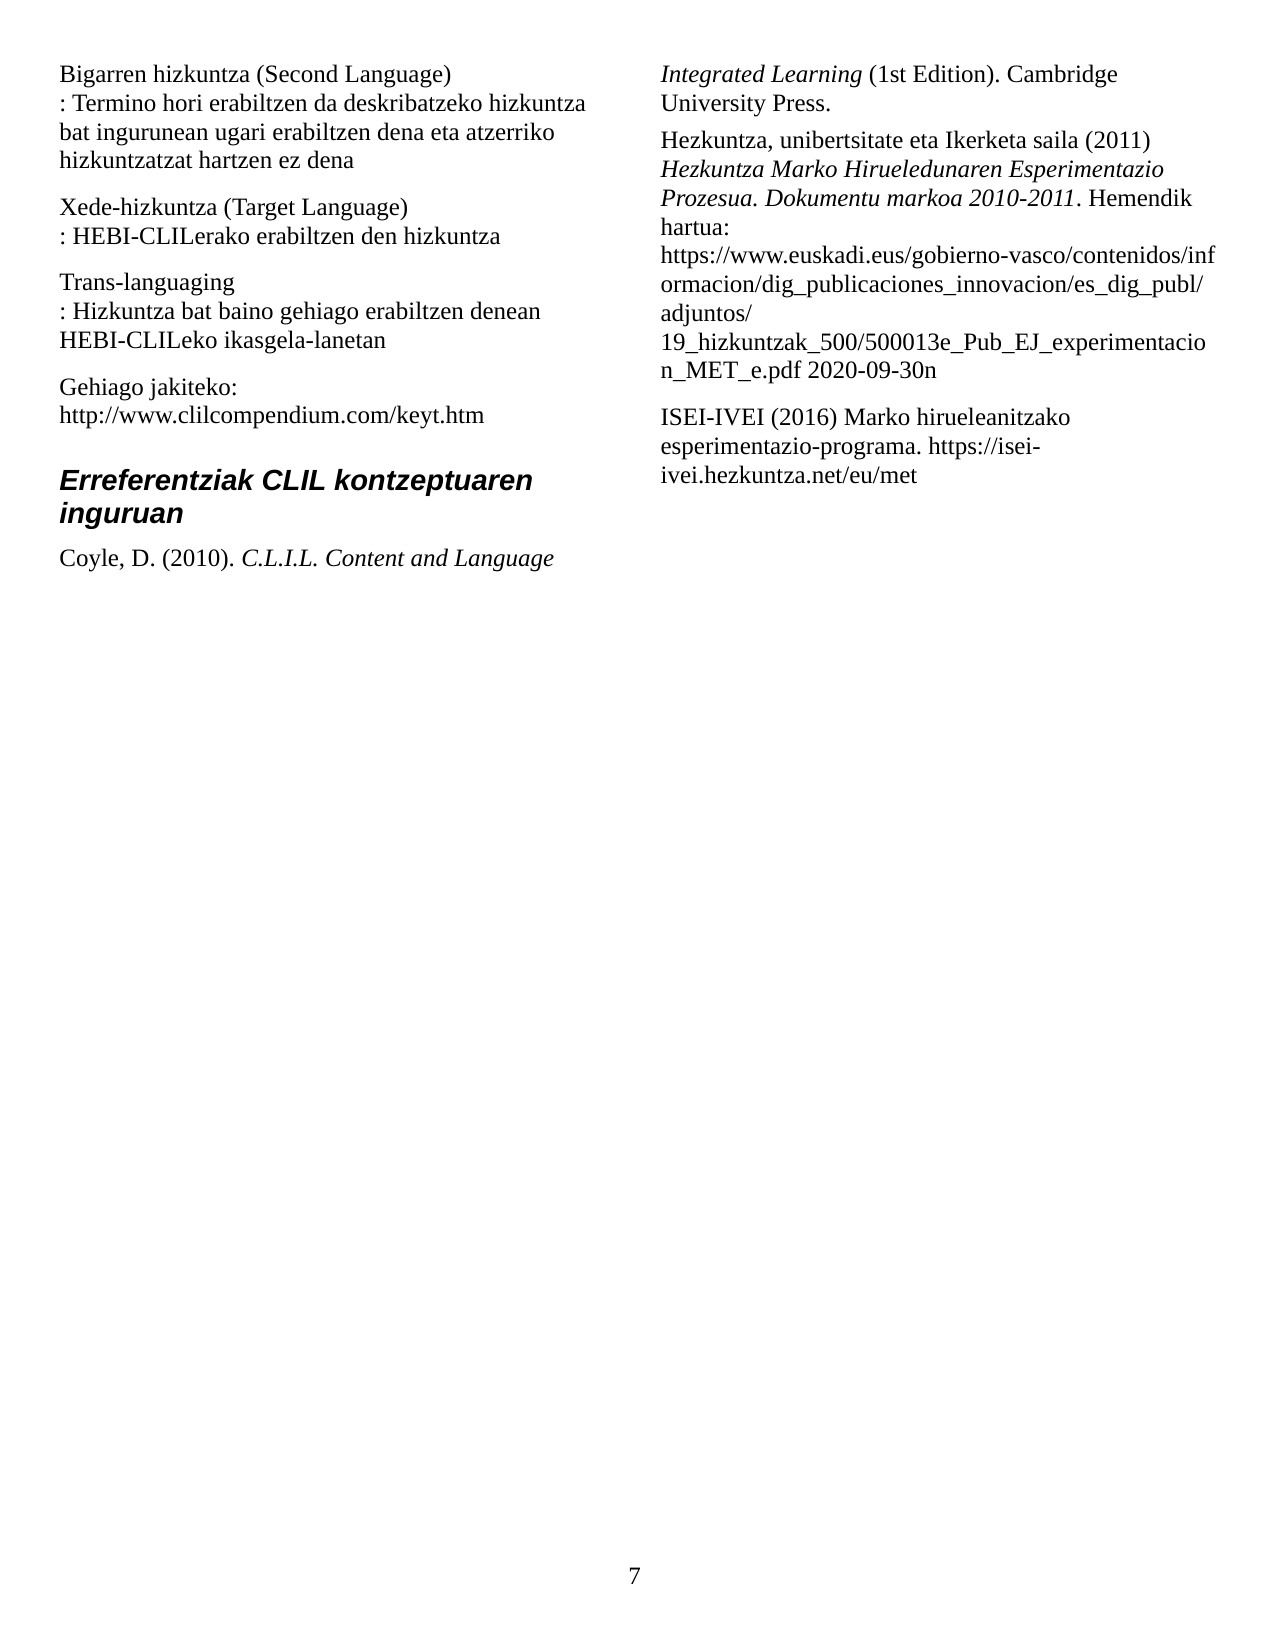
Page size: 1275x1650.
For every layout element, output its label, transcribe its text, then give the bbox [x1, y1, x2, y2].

text Hezkuntza, unibertsitate eta Ikerketa saila (2011) Hezkuntza Marko Hirueledunaren Esperimentazio Prozesua. Dokumentu markoa 2010-2011. Hemendik hartua: https://www.euskadi.eus/gobierno-vasco/contenidos/informacion/dig_publicaciones_innovacion/es_dig_publ/adjuntos/19_hizkuntzak_500/500013e_Pub_EJ_experimentacion_MET_e.pdf 2020-09-30n [660, 126, 1216, 384]
text Integrated Learning (1st Edition). Cambridge University Press. [660, 59, 1216, 117]
text Xede-hizkuntza (Target Language) : HEBI-CLILerako erabiltzen den hizkuntza [59, 192, 607, 249]
text Bigarren hizkuntza (Second Language) : Termino hori erabiltzen da deskribatzeko hizkuntza bat ingurunean ugari erabiltzen dena eta atzerriko hizkuntzatzat hartzen ez dena [59, 59, 607, 174]
subtitle Erreferentziak CLIL kontzeptuaren inguruan [59, 463, 607, 530]
text Gehiago jakiteko: http://www.clilcompendium.com/keyt.htm [59, 372, 607, 429]
text ISEI-IVEI (2016) Marko hirueleanitzako esperimentazio-programa. https://isei-ivei.hezkuntza.net/eu/met [660, 402, 1216, 488]
text Trans-languaging : Hizkuntza bat baino gehiago erabiltzen denean HEBI-CLILeko ikasgela-lanetan [59, 267, 607, 354]
text Coyle, D. (2010). C.L.I.L. Content and Language [59, 543, 607, 571]
